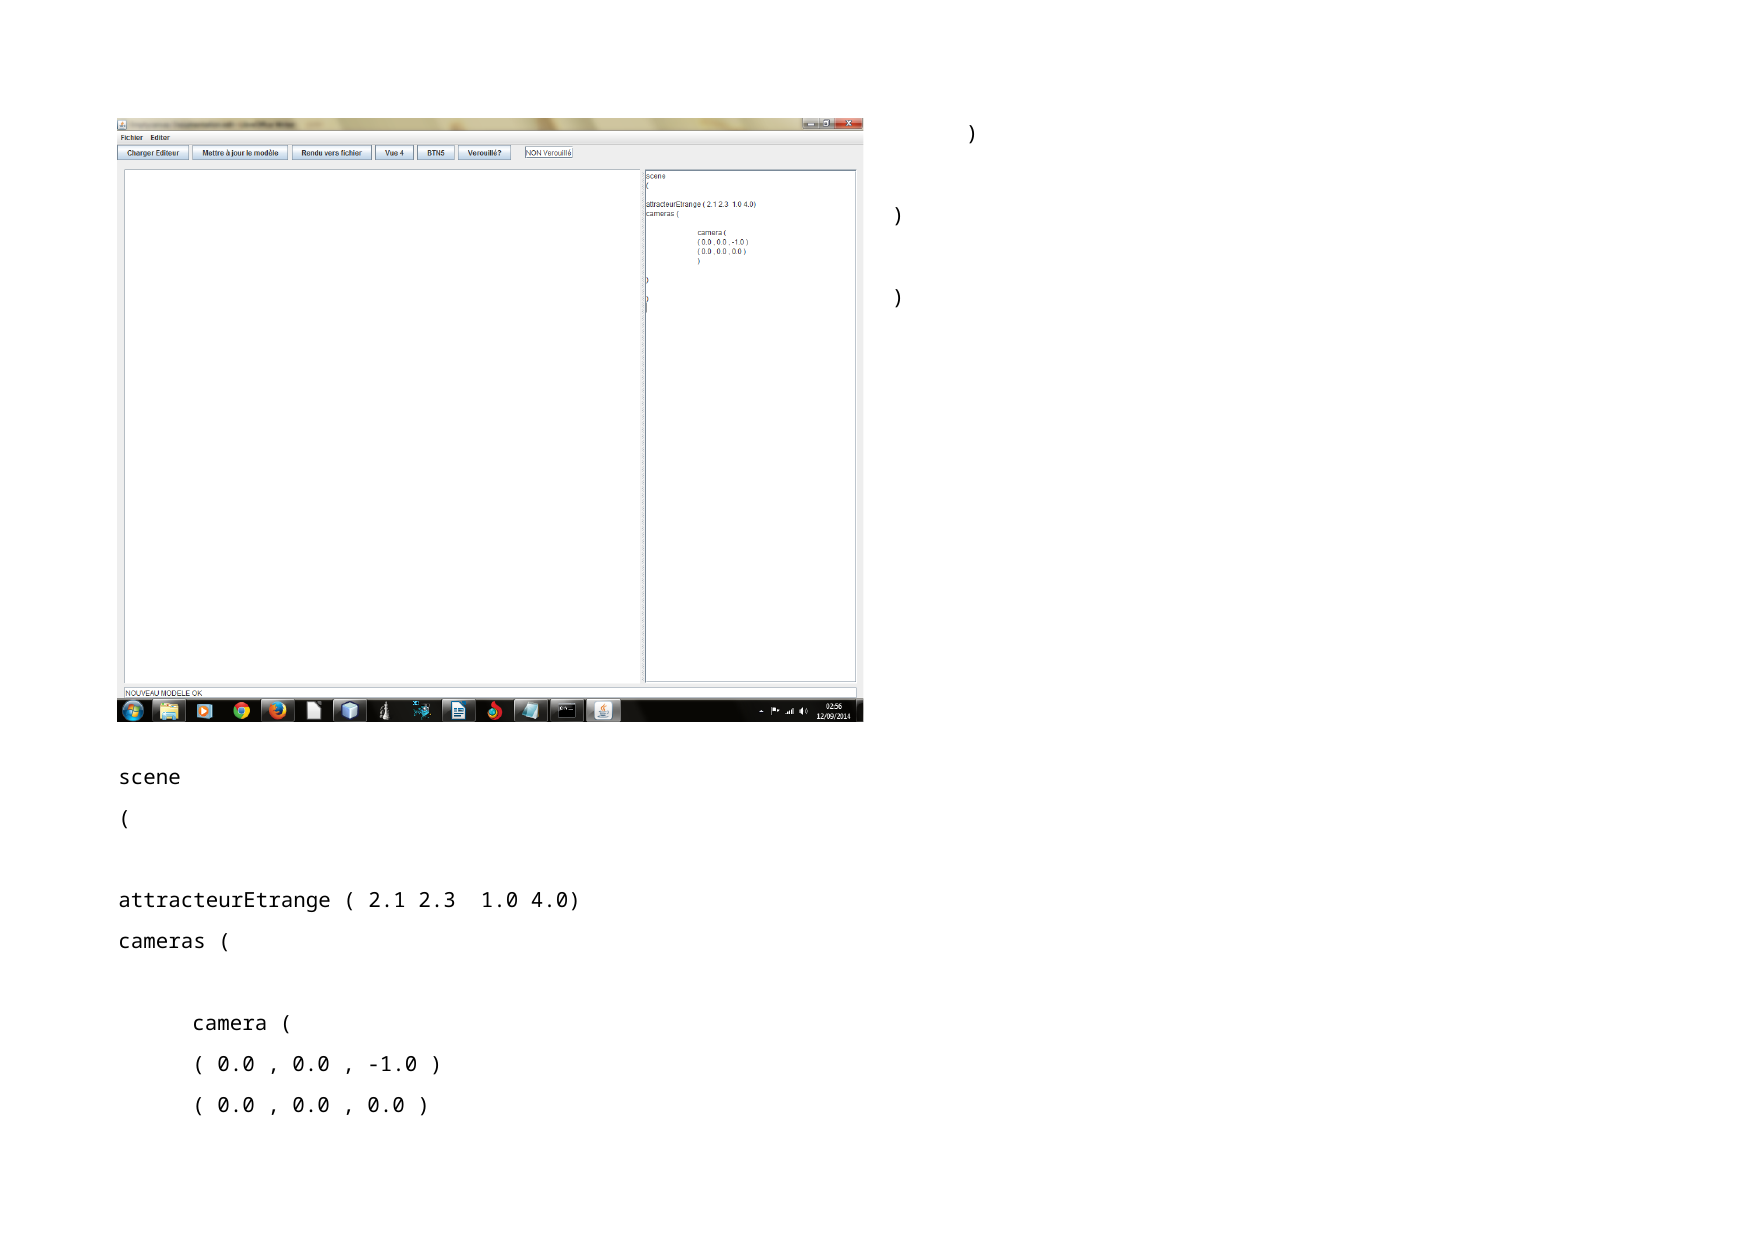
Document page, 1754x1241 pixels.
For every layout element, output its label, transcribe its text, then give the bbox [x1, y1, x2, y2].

text ) [892, 282, 1636, 310]
text ) [892, 200, 1636, 228]
text attracteurEtrange ( 2.1 2.3 1.0 4.0) [118, 885, 862, 914]
picture [117, 118, 864, 722]
text ( 0.0 , 0.0 , 0.0 ) [118, 1090, 862, 1118]
text cameras ( [118, 926, 862, 955]
text ( 0.0 , 0.0 , -1.0 ) [118, 1049, 862, 1077]
text camera ( [118, 1008, 862, 1037]
text ) [892, 118, 1636, 147]
text scene [118, 762, 862, 791]
text ( [118, 803, 862, 832]
